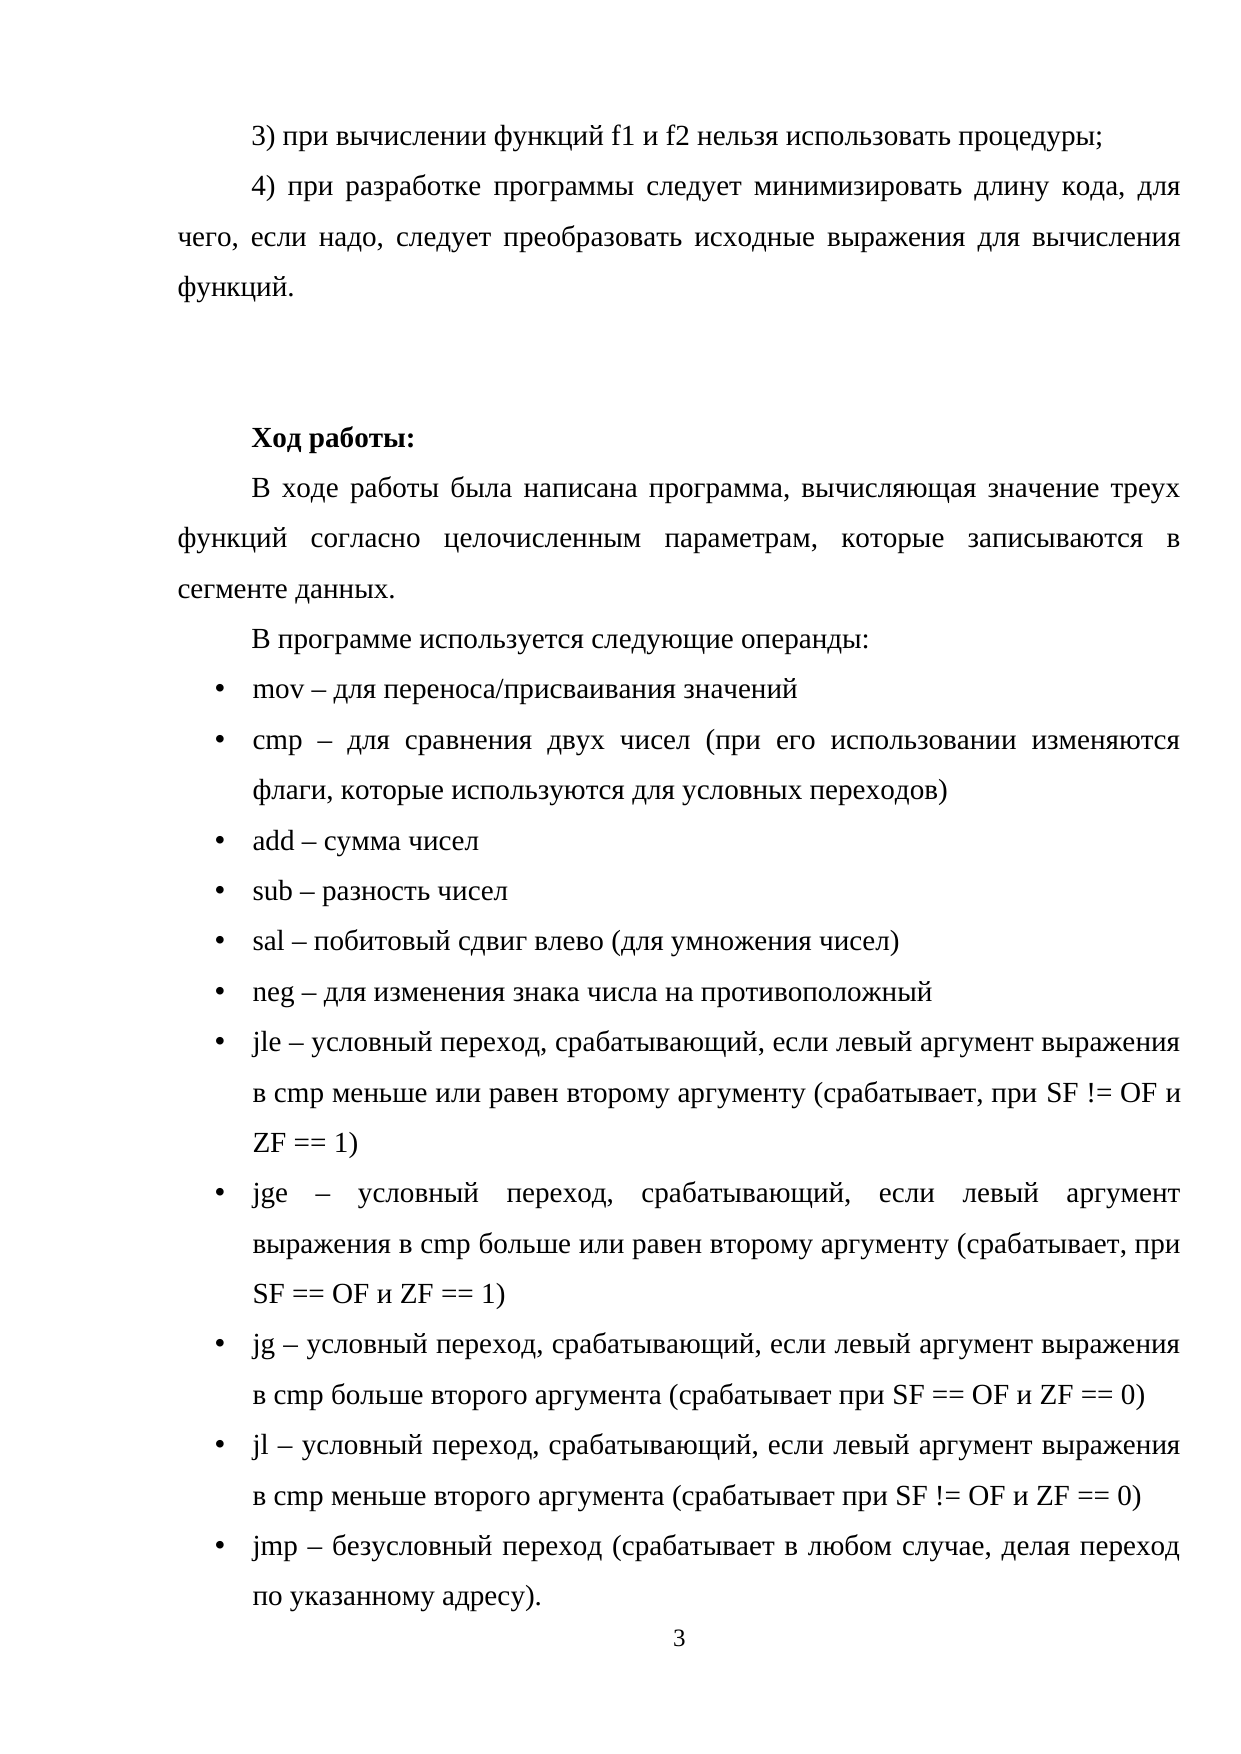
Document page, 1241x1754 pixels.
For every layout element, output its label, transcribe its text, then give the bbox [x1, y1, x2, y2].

list neg – для изменения знака числа на противоположный [215, 974, 1181, 1008]
list jg – условный переход, срабатывающий, если левый аргумент выражения в cmp больше второго аргумента (срабатывает при SF == OF и ZF == 0) [215, 1326, 1181, 1410]
text 3) при вычислении функций f1 и f2 нельзя использовать процедуры; [177, 118, 1181, 152]
list sal – побитовый сдвиг влево (для умножения чисел) [215, 923, 1181, 957]
list jl – условный переход, срабатывающий, если левый аргумент выражения в cmp меньше второго аргумента (срабатывает при SF != OF и ZF == 0) [215, 1427, 1181, 1511]
list cmp – для сравнения двух чисел (при его использовании изменяются флаги, которые используются для условных переходов) [215, 722, 1181, 806]
text Ход работы: [177, 420, 1181, 453]
text В ходе работы была написана программа, вычисляющая значение треух функций согласно целочисленным параметрам, которые записываются в сегменте данных. [177, 470, 1181, 604]
list add – сумма чисел [215, 823, 1181, 856]
list jmp – безусловный переход (срабатывает в любом случае, делая переход по указанному адресу). [215, 1528, 1181, 1612]
text 4) при разработке программы следует минимизировать длину кода, для чего, если надо, следует преобразовать исходные выражения для вычисления функций. [177, 168, 1181, 303]
text В программе используется следующие операнды: [177, 621, 1181, 655]
list jle – условный переход, срабатывающий, если левый аргумент выражения в cmp меньше или равен второму аргументу (срабатывает, при SF != OF и ZF == 1) [215, 1024, 1181, 1159]
list sub – разность чисел [215, 873, 1181, 907]
list mov – для переноса/присваивания значений [215, 672, 1181, 705]
list jge – условный переход, срабатывающий, если левый аргумент выражения в cmp больше или равен второму аргументу (срабатывает, при SF == OF и ZF == 1) [215, 1175, 1181, 1310]
